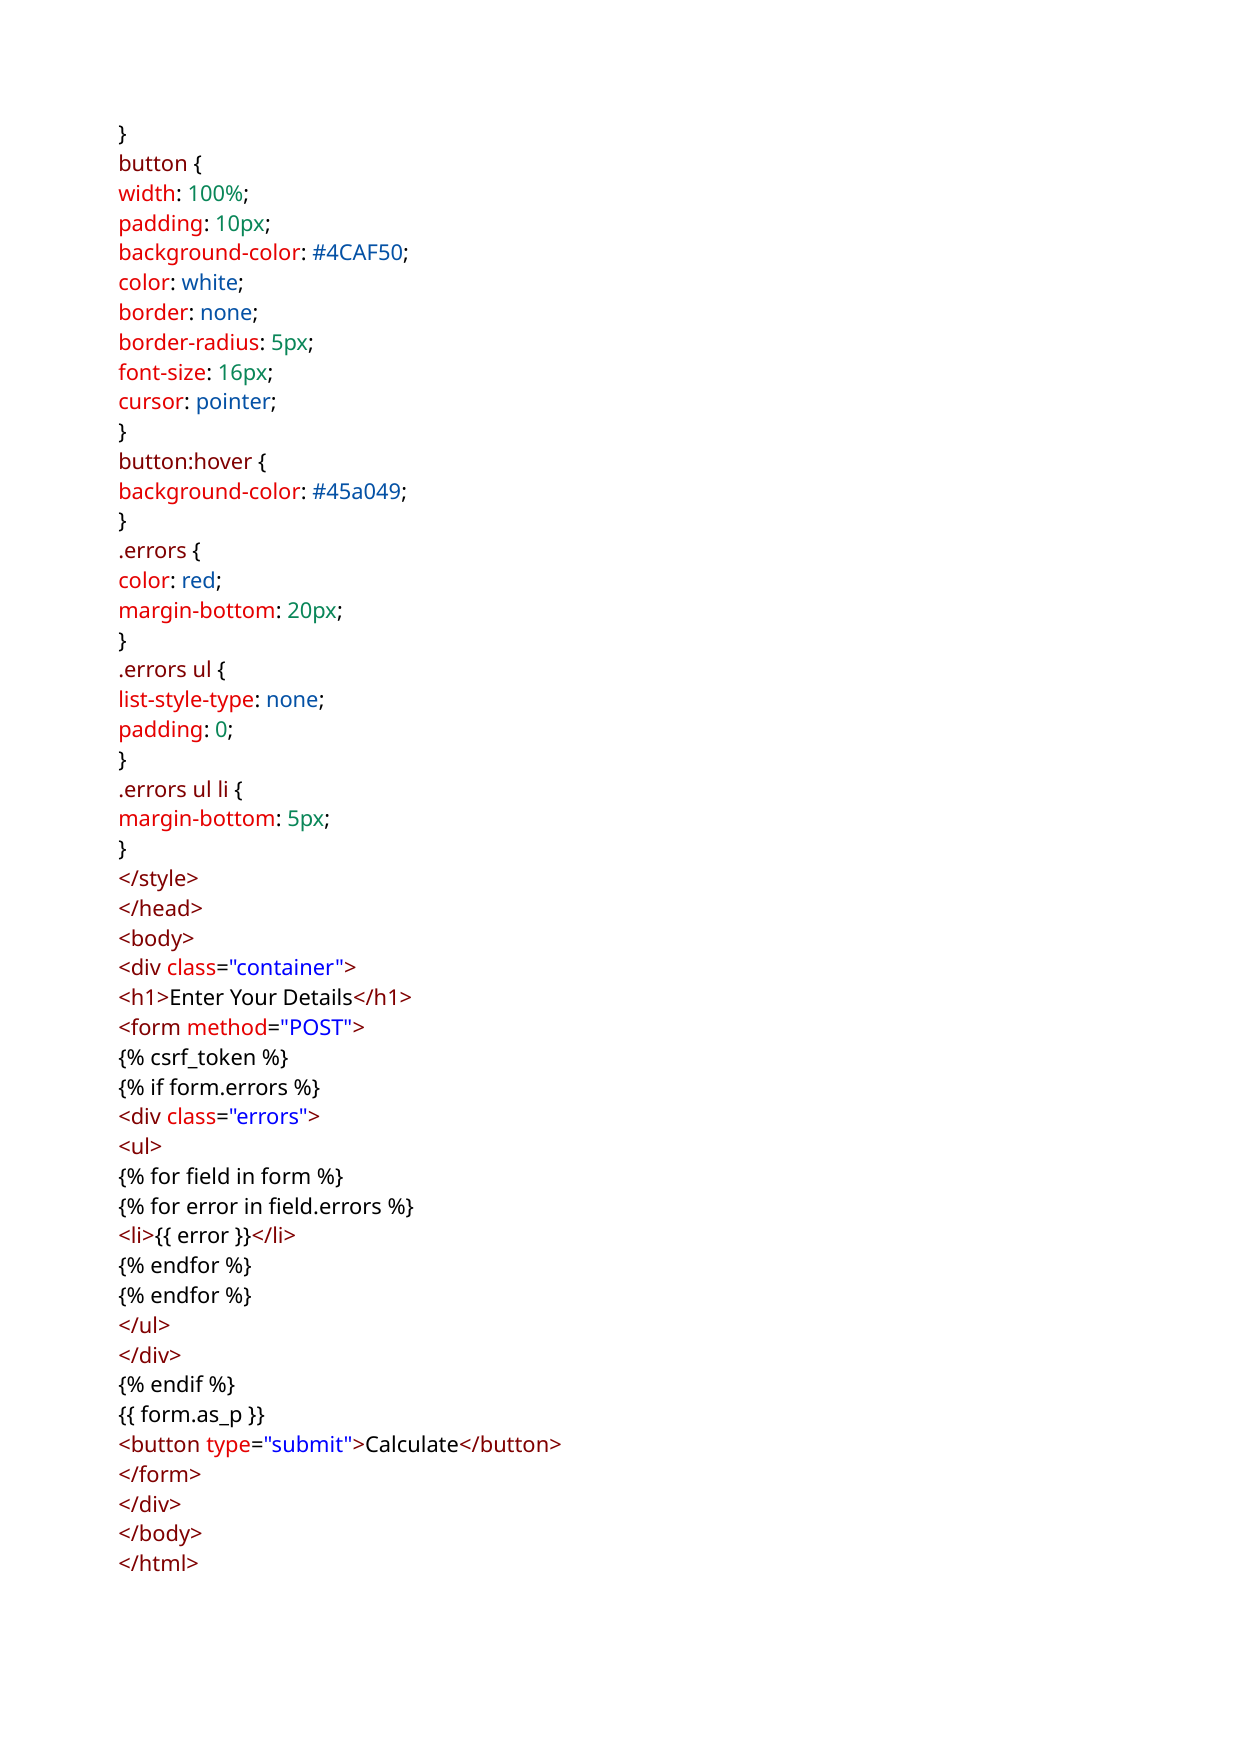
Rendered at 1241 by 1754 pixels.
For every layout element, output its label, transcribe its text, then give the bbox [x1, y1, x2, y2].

text {{ form.as_p }} [118, 1399, 1122, 1429]
text <div class="container"> [118, 952, 1122, 982]
text <form method="POST"> [118, 1012, 1122, 1042]
text {% endfor %} [118, 1250, 1122, 1280]
text {% for field in form %} [118, 1161, 1122, 1191]
text } [118, 416, 1122, 446]
text {% if form.errors %} [118, 1071, 1122, 1101]
text </head> [118, 893, 1122, 922]
text button { [118, 148, 1122, 178]
text {% csrf_token %} [118, 1042, 1122, 1071]
text button:hover { [118, 446, 1122, 476]
text .errors ul li { [118, 773, 1122, 803]
text margin-bottom: 20px; [118, 595, 1122, 624]
text <ul> [118, 1131, 1122, 1161]
text list-style-type: none; [118, 684, 1122, 714]
text {% endfor %} [118, 1280, 1122, 1310]
text </ul> [118, 1310, 1122, 1339]
text color: white; [118, 267, 1122, 297]
text } [118, 505, 1122, 535]
text <div class="errors"> [118, 1101, 1122, 1131]
text <button type="submit">Calculate</button> [118, 1429, 1122, 1459]
text background-color: #45a049; [118, 476, 1122, 505]
text {% endif %} [118, 1369, 1122, 1399]
text .errors { [118, 535, 1122, 565]
text <li>{{ error }}</li> [118, 1220, 1122, 1250]
text cursor: pointer; [118, 386, 1122, 416]
text </style> [118, 863, 1122, 893]
text background-color: #4CAF50; [118, 237, 1122, 267]
text padding: 10px; [118, 207, 1122, 237]
text <body> [118, 922, 1122, 952]
text } [118, 744, 1122, 773]
text </body> [118, 1518, 1122, 1548]
text } [118, 624, 1122, 654]
text border-radius: 5px; [118, 327, 1122, 356]
text </div> [118, 1488, 1122, 1518]
text } [118, 833, 1122, 863]
text color: red; [118, 565, 1122, 595]
text </html> [118, 1548, 1122, 1578]
text </div> [118, 1339, 1122, 1369]
text margin-bottom: 5px; [118, 803, 1122, 833]
text {% for error in field.errors %} [118, 1191, 1122, 1220]
text .errors ul { [118, 654, 1122, 684]
text border: none; [118, 297, 1122, 327]
text <h1>Enter Your Details</h1> [118, 982, 1122, 1012]
text font-size: 16px; [118, 356, 1122, 386]
text padding: 0; [118, 714, 1122, 744]
text </form> [118, 1459, 1122, 1488]
text width: 100%; [118, 178, 1122, 207]
text } [118, 118, 1122, 148]
